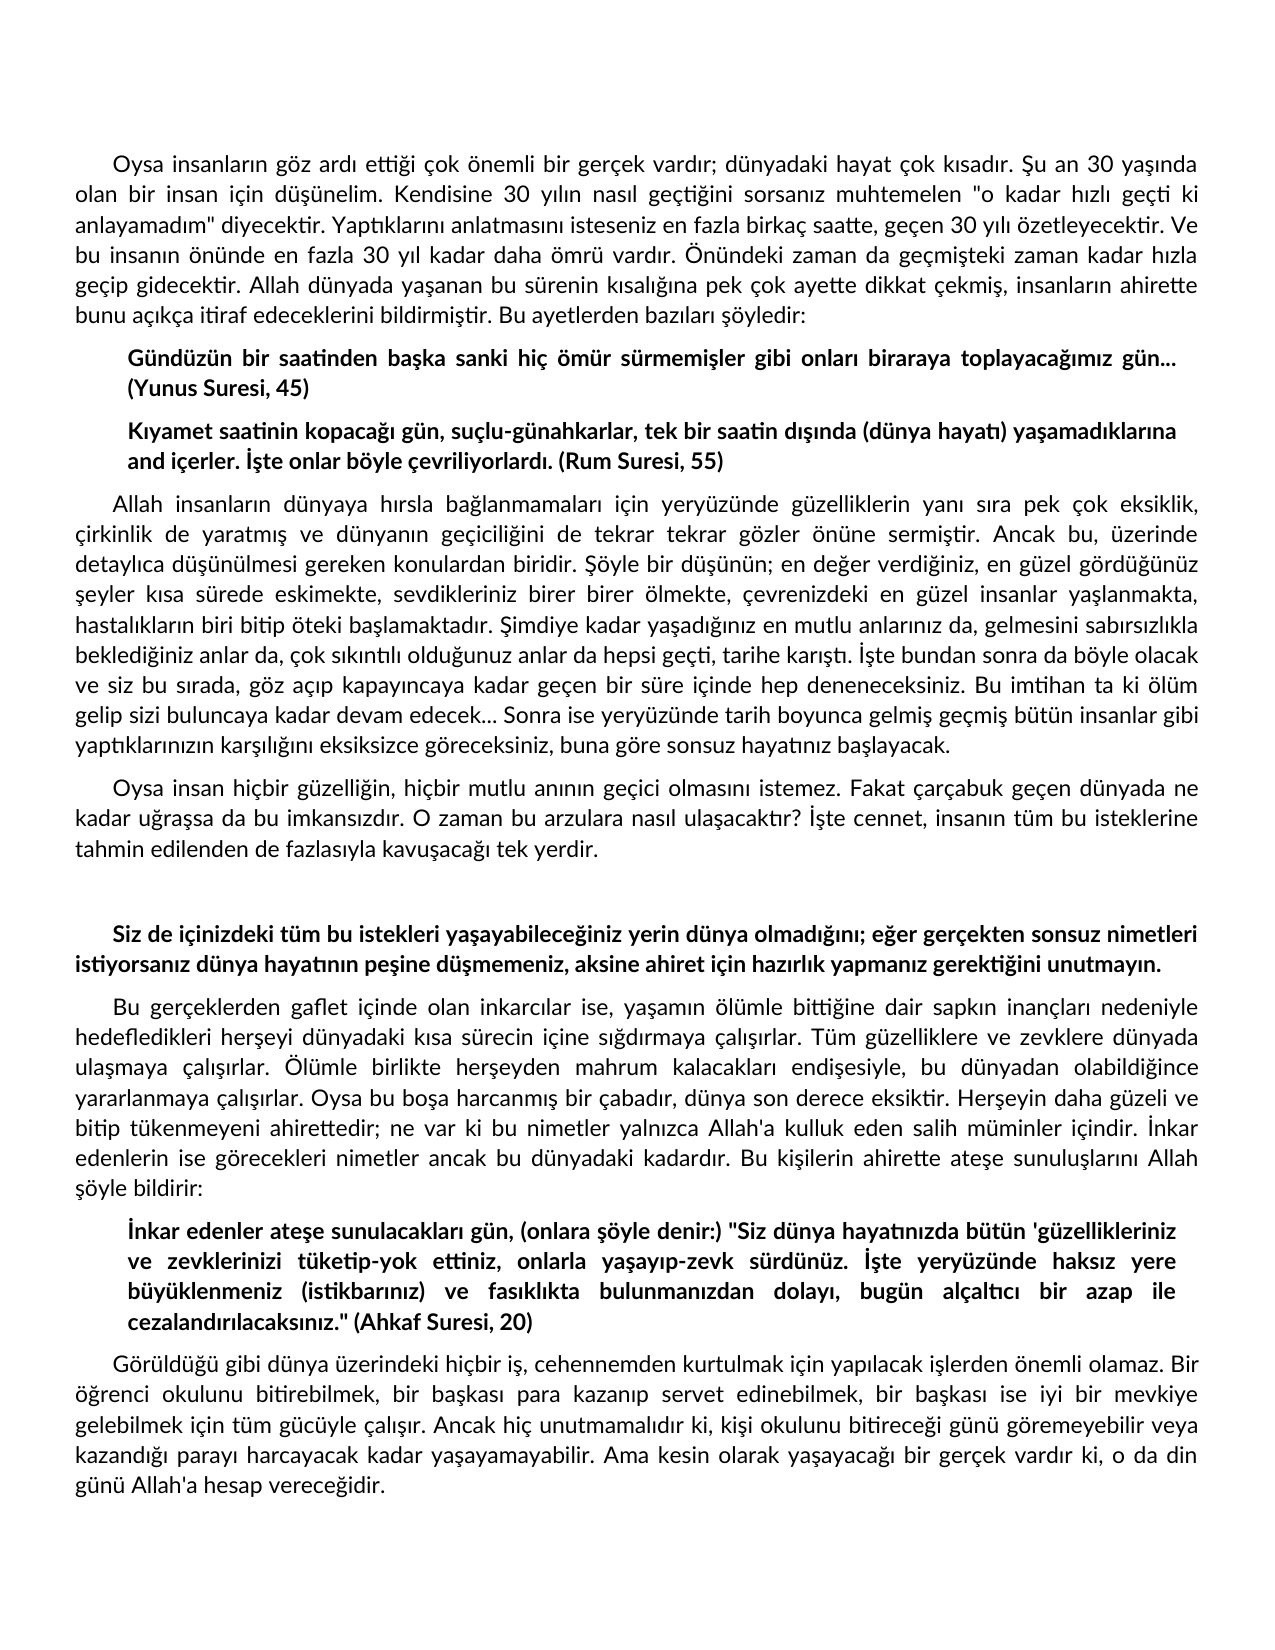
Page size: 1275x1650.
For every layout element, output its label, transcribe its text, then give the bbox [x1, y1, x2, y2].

text Gündüzün bir saatinden başka sanki hiç ömür sürmemişler gibi onları biraraya toplayacağımız gün... (Yunus Suresi, 45) [127, 344, 1177, 401]
text Oysa insan hiçbir güzelliğin, hiçbir mutlu anının geçici olmasını istemez. Fakat çarçabuk geçen dünyada ne kadar uğraşsa da bu imkansızdır. O zaman bu arzulara nasıl ulaşacaktır? İşte cennet, insanın tüm bu isteklerine tahmin edilenden de fazlasıyla kavuşacağı tek yerdir. [75, 774, 1200, 862]
text Siz de içinizdeki tüm bu istekleri yaşayabileceğiniz yerin dünya olmadığını; eğer gerçekten sonsuz nimetleri istiyorsanız dünya hayatının peşine düşmemeniz, aksine ahiret için hazırlık yapmanız gerektiğini unutmayın. [75, 920, 1200, 977]
text Allah insanların dünyaya hırsla bağlanmamaları için yeryüzünde güzelliklerin yanı sıra pek çok eksiklik, çirkinlik de yaratmış ve dünyanın geçiciliğini de tekrar tekrar gözler önüne sermiştir. Ancak bu, üzerinde detaylıca düşünülmesi gereken konulardan biridir. Şöyle bir düşünün; en değer verdiğiniz, en güzel gördüğünüz şeyler kısa sürede eskimekte, sevdikleriniz birer birer ölmekte, çevrenizdeki en güzel insanlar yaşlanmakta, hastalıkların biri bitip öteki başlamaktadır. Şimdiye kadar yaşadığınız en mutlu anlarınız da, gelmesini sabırsızlıkla beklediğiniz anlar da, çok sıkıntılı olduğunuz anlar da hepsi geçti, tarihe karıştı. İşte bundan sonra da böyle olacak ve siz bu sırada, göz açıp kapayıncaya kadar geçen bir süre içinde hep deneneceksiniz. Bu imtihan ta ki ölüm gelip sizi buluncaya kadar devam edecek... Sonra ise yeryüzünde tarih boyunca gelmiş geçmiş bütün insanlar gibi yaptıklarınızın karşılığını eksiksizce göreceksiniz, buna göre sonsuz hayatınız başlayacak. [75, 489, 1200, 759]
text Oysa insanların göz ardı ettiği çok önemli bir gerçek vardır; dünyadaki hayat çok kısadır. Şu an 30 yaşında olan bir insan için düşünelim. Kendisine 30 yılın nasıl geçtiğini sorsanız muhtemelen "o kadar hızlı geçti ki anlayamadım" diyecektir. Yaptıklarını anlatmasını isteseniz en fazla birkaç saatte, geçen 30 yılı özetleyecektir. Ve bu insanın önünde en fazla 30 yıl kadar daha ömrü vardır. Önündeki zaman da geçmişteki zaman kadar hızla geçip gidecektir. Allah dünyada yaşanan bu sürenin kısalığına pek çok ayette dikkat çekmiş, insanların ahirette bunu açıkça itiraf edeceklerini bildirmiştir. Bu ayetlerden bazıları şöyledir: [75, 150, 1200, 328]
text Görüldüğü gibi dünya üzerindeki hiçbir iş, cehennemden kurtulmak için yapılacak işlerden önemli olamaz. Bir öğrenci okulunu bitirebilmek, bir başkası para kazanıp servet edinebilmek, bir başkası ise iyi bir mevkiye gelebilmek için tüm gücüyle çalışır. Ancak hiç unutmamalıdır ki, kişi okulunu bitireceği günü göremeyebilir veya kazandığı parayı harcayacak kadar yaşayamayabilir. Ama kesin olarak yaşayacağı bir gerçek vardır ki, o da din günü Allah'a hesap vereceğidir. [75, 1350, 1200, 1498]
text Kıyamet saatinin kopacağı gün, suçlu-günahkarlar, tek bir saatin dışında (dünya hayatı) yaşamadıklarına and içerler. İşte onlar böyle çevriliyorlardı. (Rum Suresi, 55) [127, 417, 1177, 474]
text Bu gerçeklerden gaflet içinde olan inkarcılar ise, yaşamın ölümle bittiğine dair sapkın inançları nedeniyle hedefledikleri herşeyi dünyadaki kısa sürecin içine sığdırmaya çalışırlar. Tüm güzelliklere ve zevklere dünyada ulaşmaya çalışırlar. Ölümle birlikte herşeyden mahrum kalacakları endişesiyle, bu dünyadan olabildiğince yararlanmaya çalışırlar. Oysa bu boşa harcanmış bir çabadır, dünya son derece eksiktir. Herşeyin daha güzeli ve bitip tükenmeyeni ahirettedir; ne var ki bu nimetler yalnızca Allah'a kulluk eden salih müminler içindir. İnkar edenlerin ise görecekleri nimetler ancak bu dünyadaki kadardır. Bu kişilerin ahirette ateşe sunuluşlarını Allah şöyle bildirir: [75, 993, 1200, 1201]
text İnkar edenler ateşe sunulacakları gün, (onlara şöyle denir:) "Siz dünya hayatınızda bütün 'güzellikleriniz ve zevklerinizi tüketip-yok ettiniz, onlarla yaşayıp-zevk sürdünüz. İşte yeryüzünde haksız yere büyüklenmeniz (istikbarınız) ve fasıklıkta bulunmanızdan dolayı, bugün alçaltıcı bir azap ile cezalandırılacaksınız." (Ahkaf Suresi, 20) [127, 1217, 1177, 1335]
